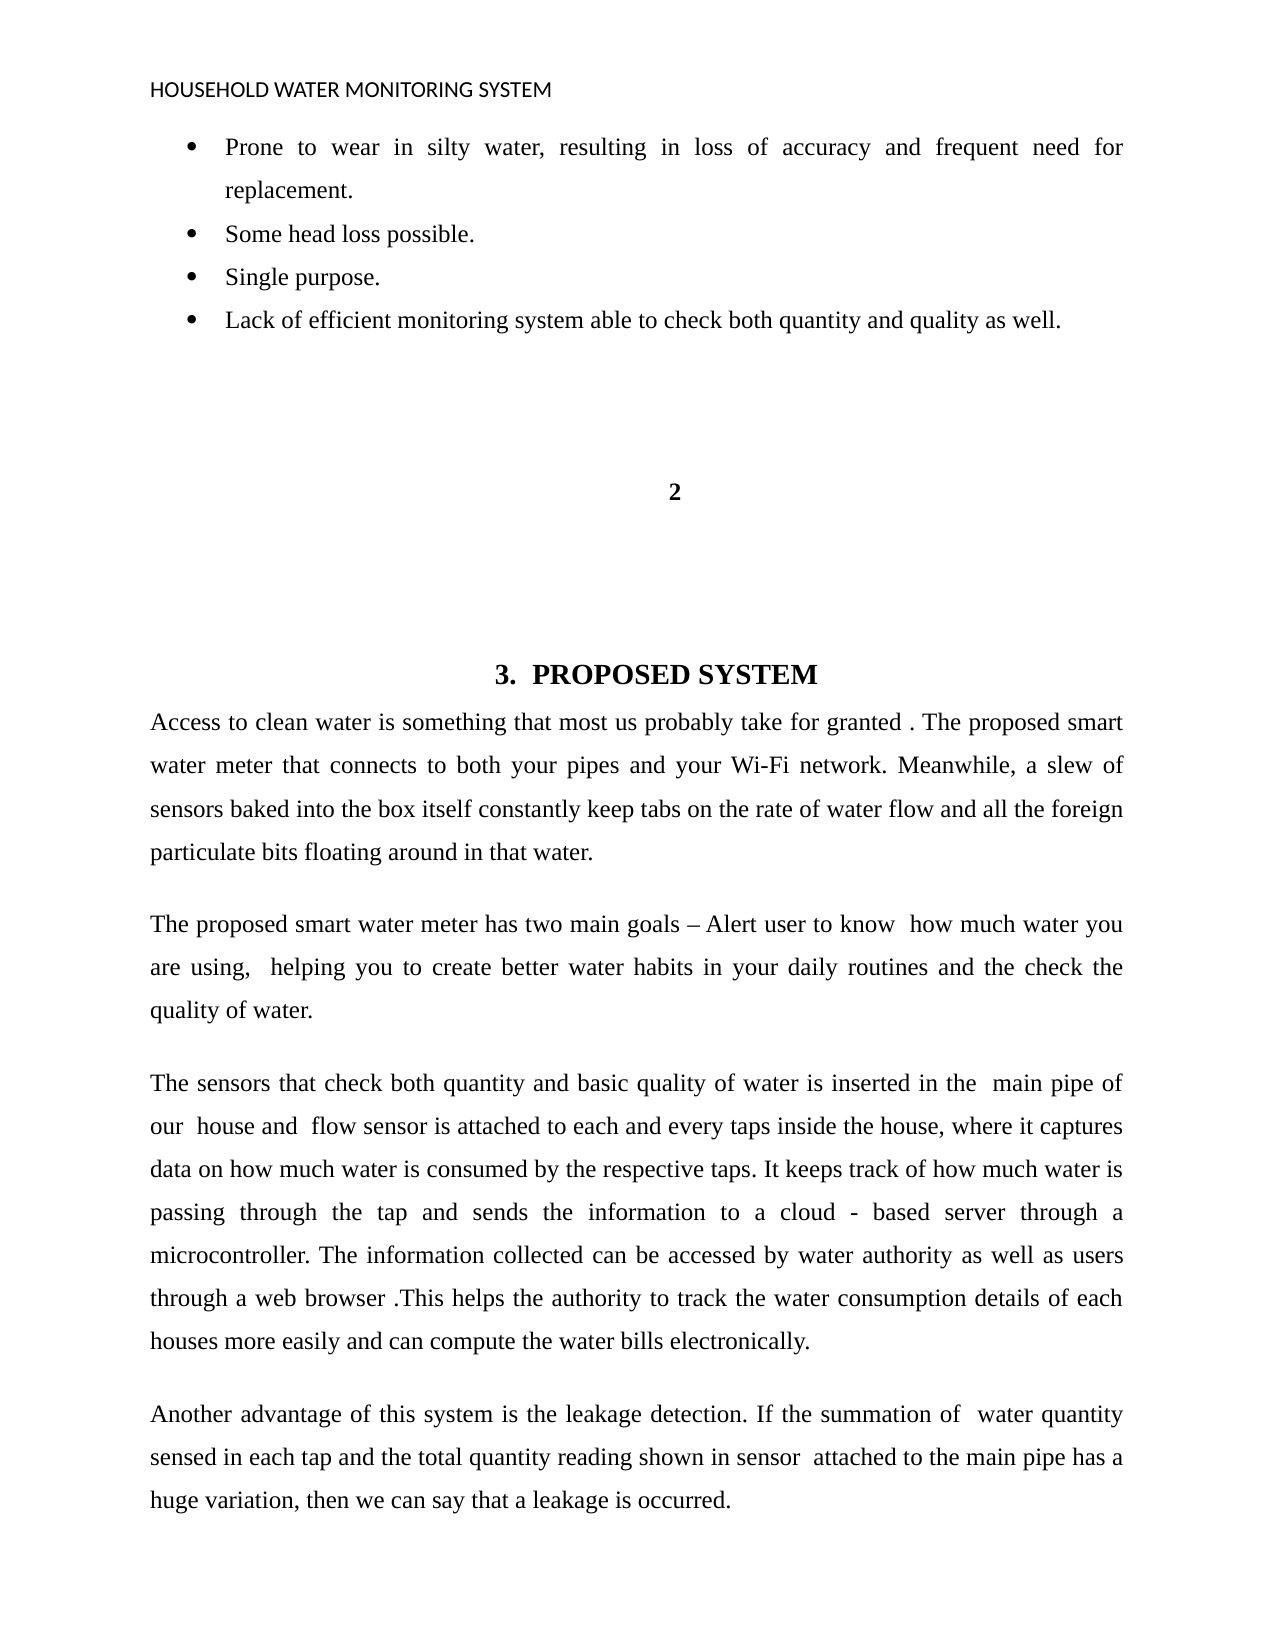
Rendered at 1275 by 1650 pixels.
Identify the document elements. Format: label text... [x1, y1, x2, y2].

list Prone to wear in silty water, resulting in loss of accuracy and frequent need for replacement. [187, 132, 1125, 204]
text The sensors that check both quantity and basic quality of water is inserted in the main pipe of our house and flow sensor is attached to each and every taps inside the house, where it captures data on how much water is consumed by the respective taps. It keeps track of how much water is passing through the tap and sends the information to a cloud - based server through a microcontroller. The information collected can be accessed by water authority as well as users through a web browser .This helps the authority to track the water consumption details of each houses more easily and can compute the water bills electronically. [150, 1068, 1125, 1355]
list Single purpose. [187, 262, 1125, 291]
text Another advantage of this system is the leakage detection. If the summation of water quantity sensed in each tap and the total quantity reading shown in sensor attached to the main pipe has a huge variation, then we can say that a leakage is occurred. [150, 1399, 1125, 1514]
text The proposed smart water meter has two main goals – Alert user to know how much water you are using, helping you to create better water habits in your daily routines and the check the quality of water. [150, 909, 1125, 1024]
text Access to clean water is something that most us probably take for granted . The proposed smart water meter that connects to both your pipes and your Wi-Fi network. Meanwhile, a slew of sensors baked into the box itself constantly keep tabs on the rate of water flow and all the foreign particulate bits floating around in that water. [150, 707, 1125, 866]
list Lack of efficient monitoring system able to check both quantity and quality as well. [187, 305, 1125, 334]
list 2 [225, 477, 1125, 506]
list Some head loss possible. [187, 219, 1125, 247]
list PROPOSED SYSTEM [187, 657, 1125, 691]
